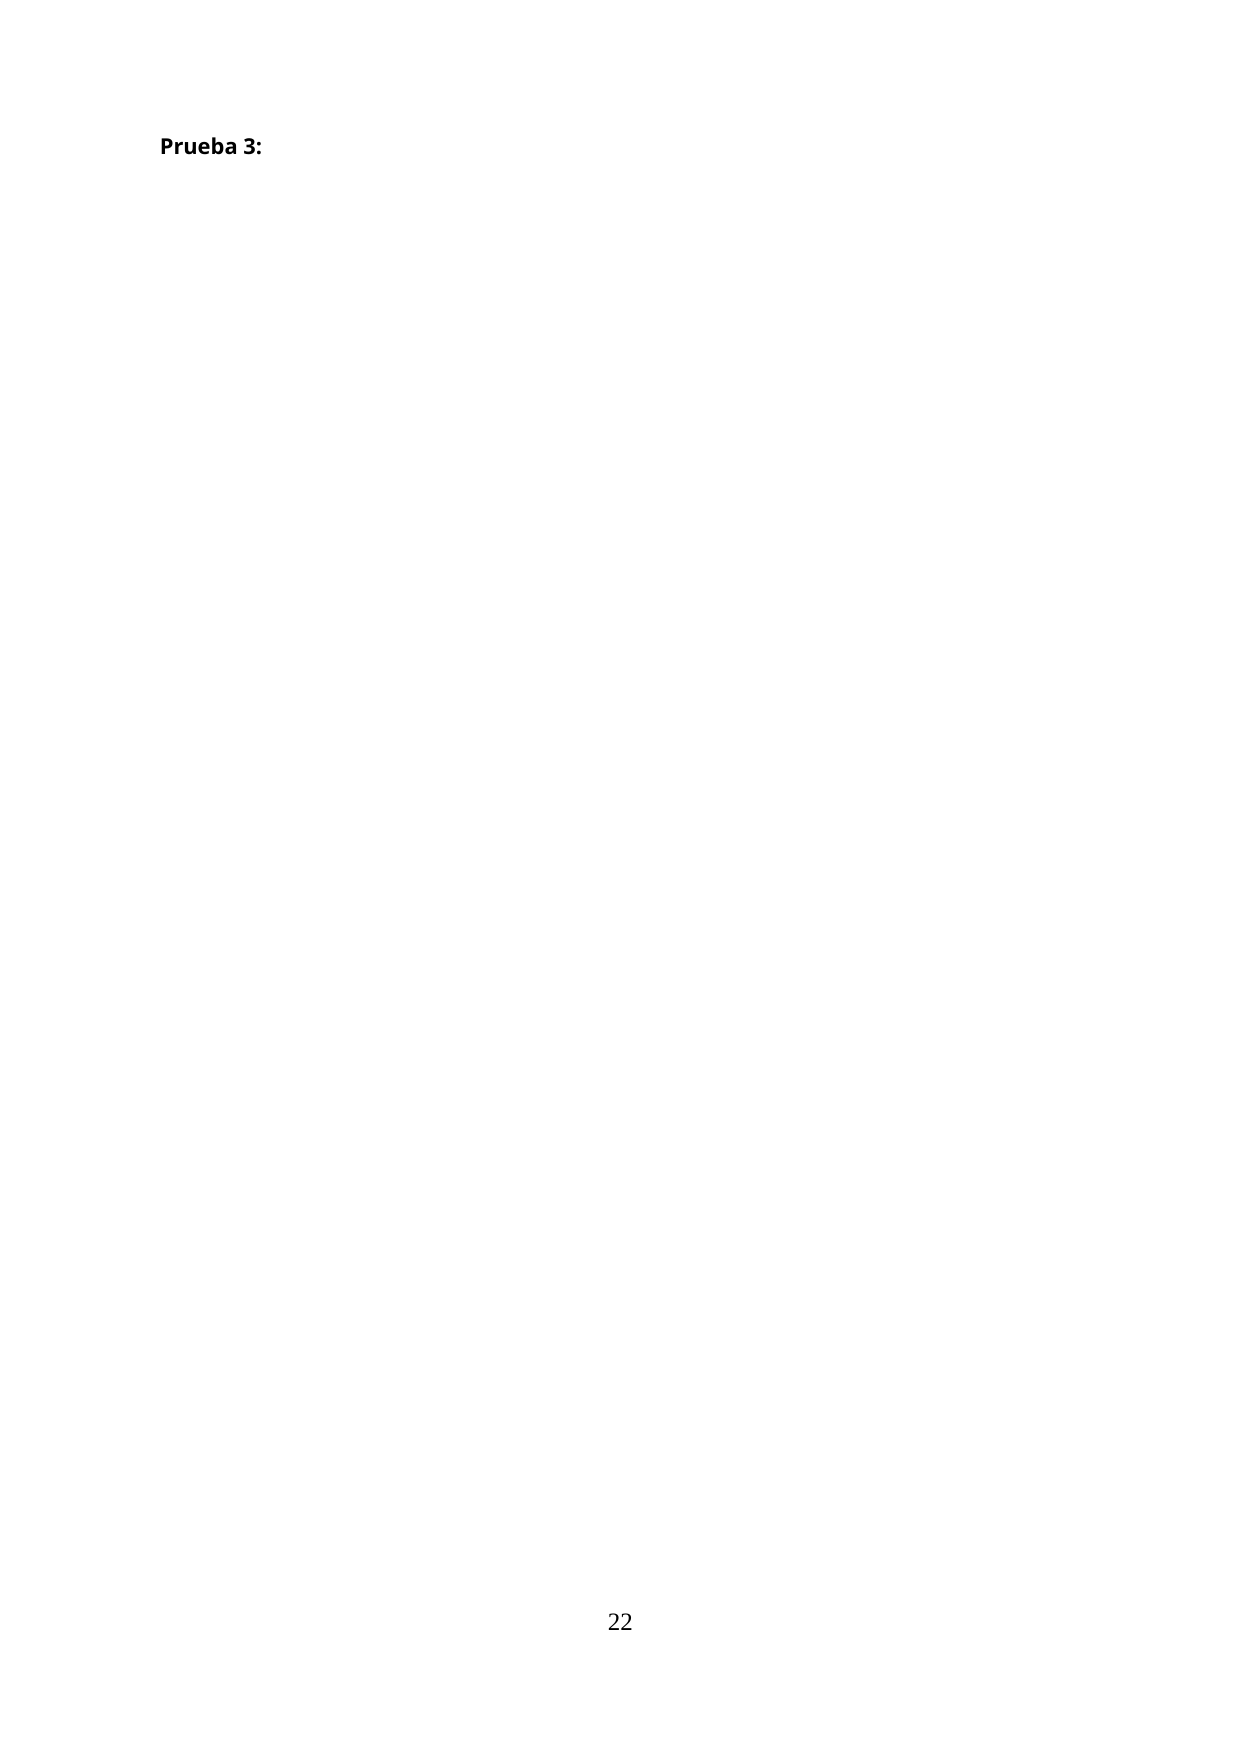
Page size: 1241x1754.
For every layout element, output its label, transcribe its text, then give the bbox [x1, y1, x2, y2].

subtitle Prueba 3: [159, 131, 1122, 161]
